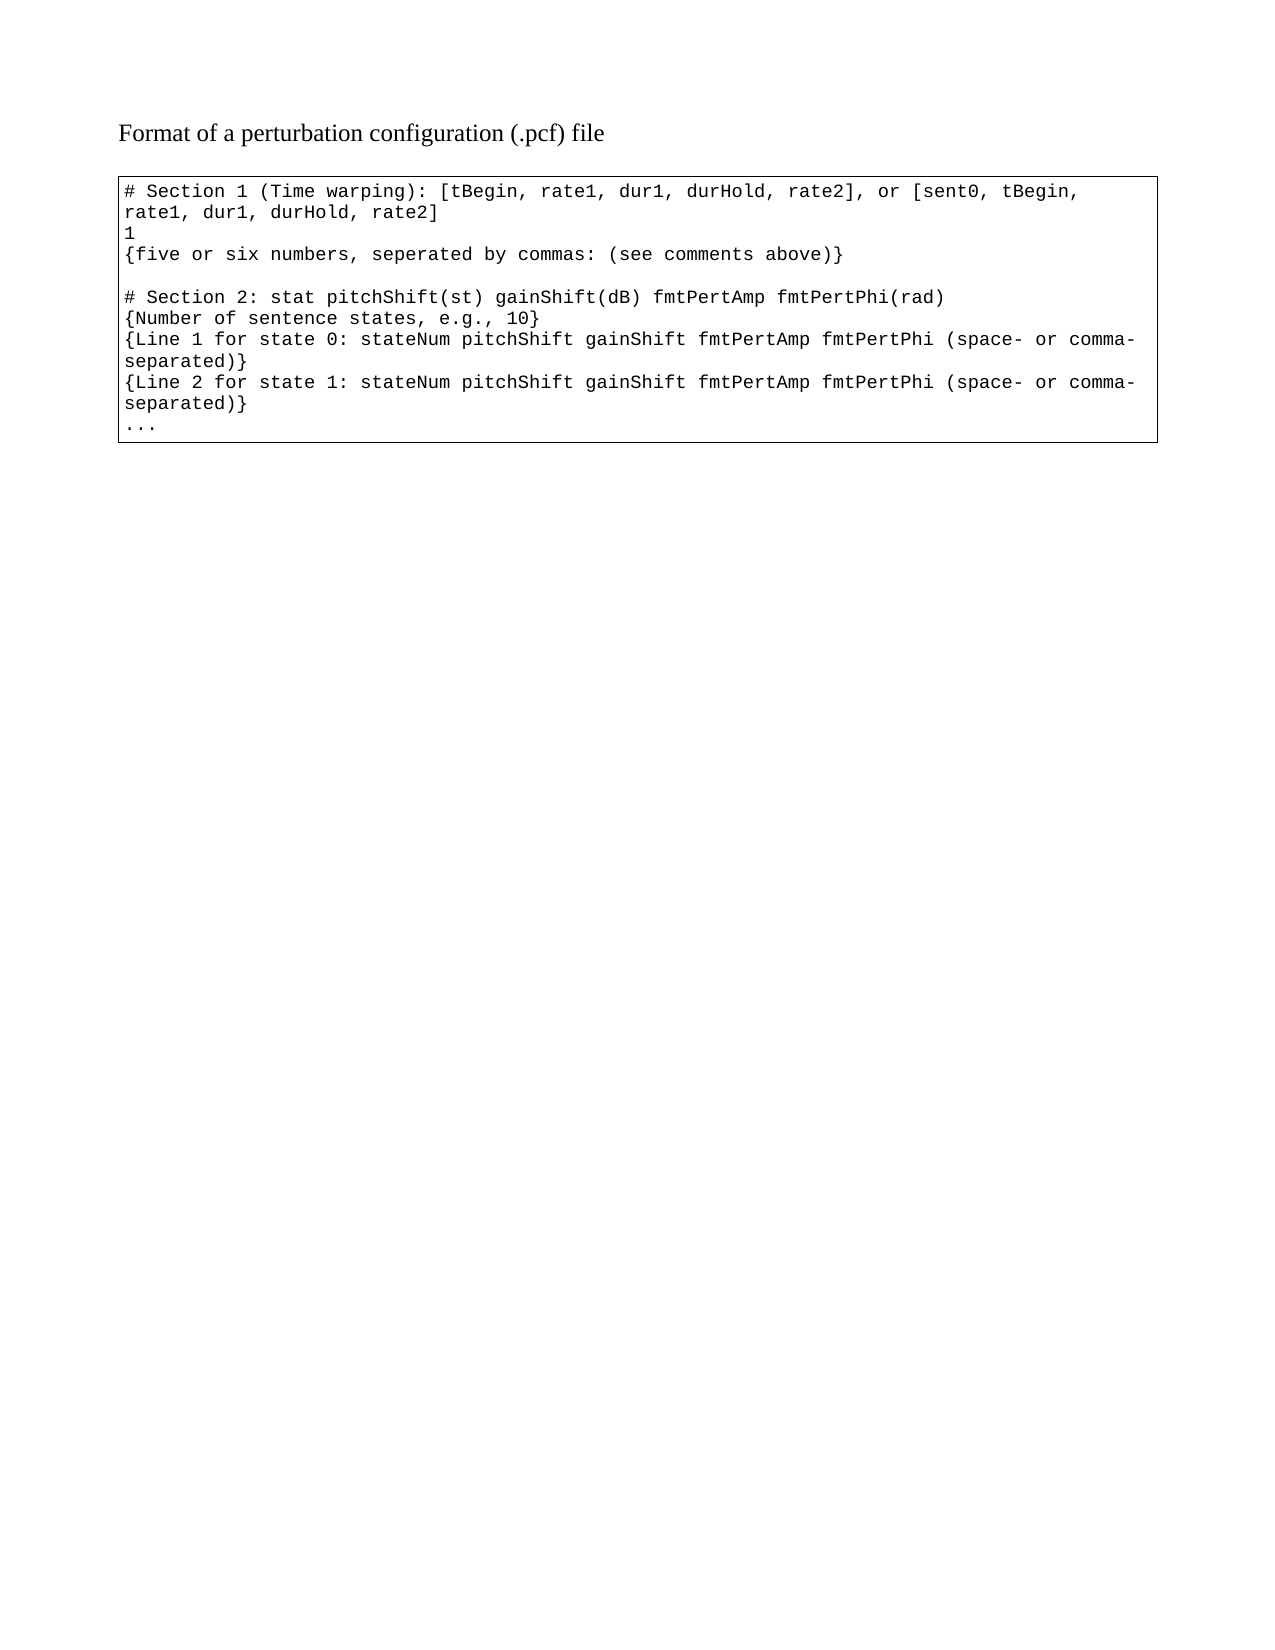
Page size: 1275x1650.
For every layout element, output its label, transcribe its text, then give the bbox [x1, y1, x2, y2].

table_header # Section 1 (Time warping): [tBegin, rate1, dur1, durHold, rate2], or [sent0, tBegin, rate1, dur1, durHold, rate2] 1 {five or six numbers, seperated by commas: (see comments above)} # Section 2: stat pitchShift(st) gainShift(dB) fmtPertAmp fmtPertPhi(rad) {Number of sentence states, e.g., 10} {Line 1 for state 0: stateNum pitchShift gainShift fmtPertAmp fmtPertPhi (space- or comma-separated)} {Line 2 for state 1: stateNum pitchShift gainShift fmtPertAmp fmtPertPhi (space- or comma-separated)} ... [119, 177, 1157, 442]
text Format of a perturbation configuration (.pcf) file [118, 118, 1157, 147]
